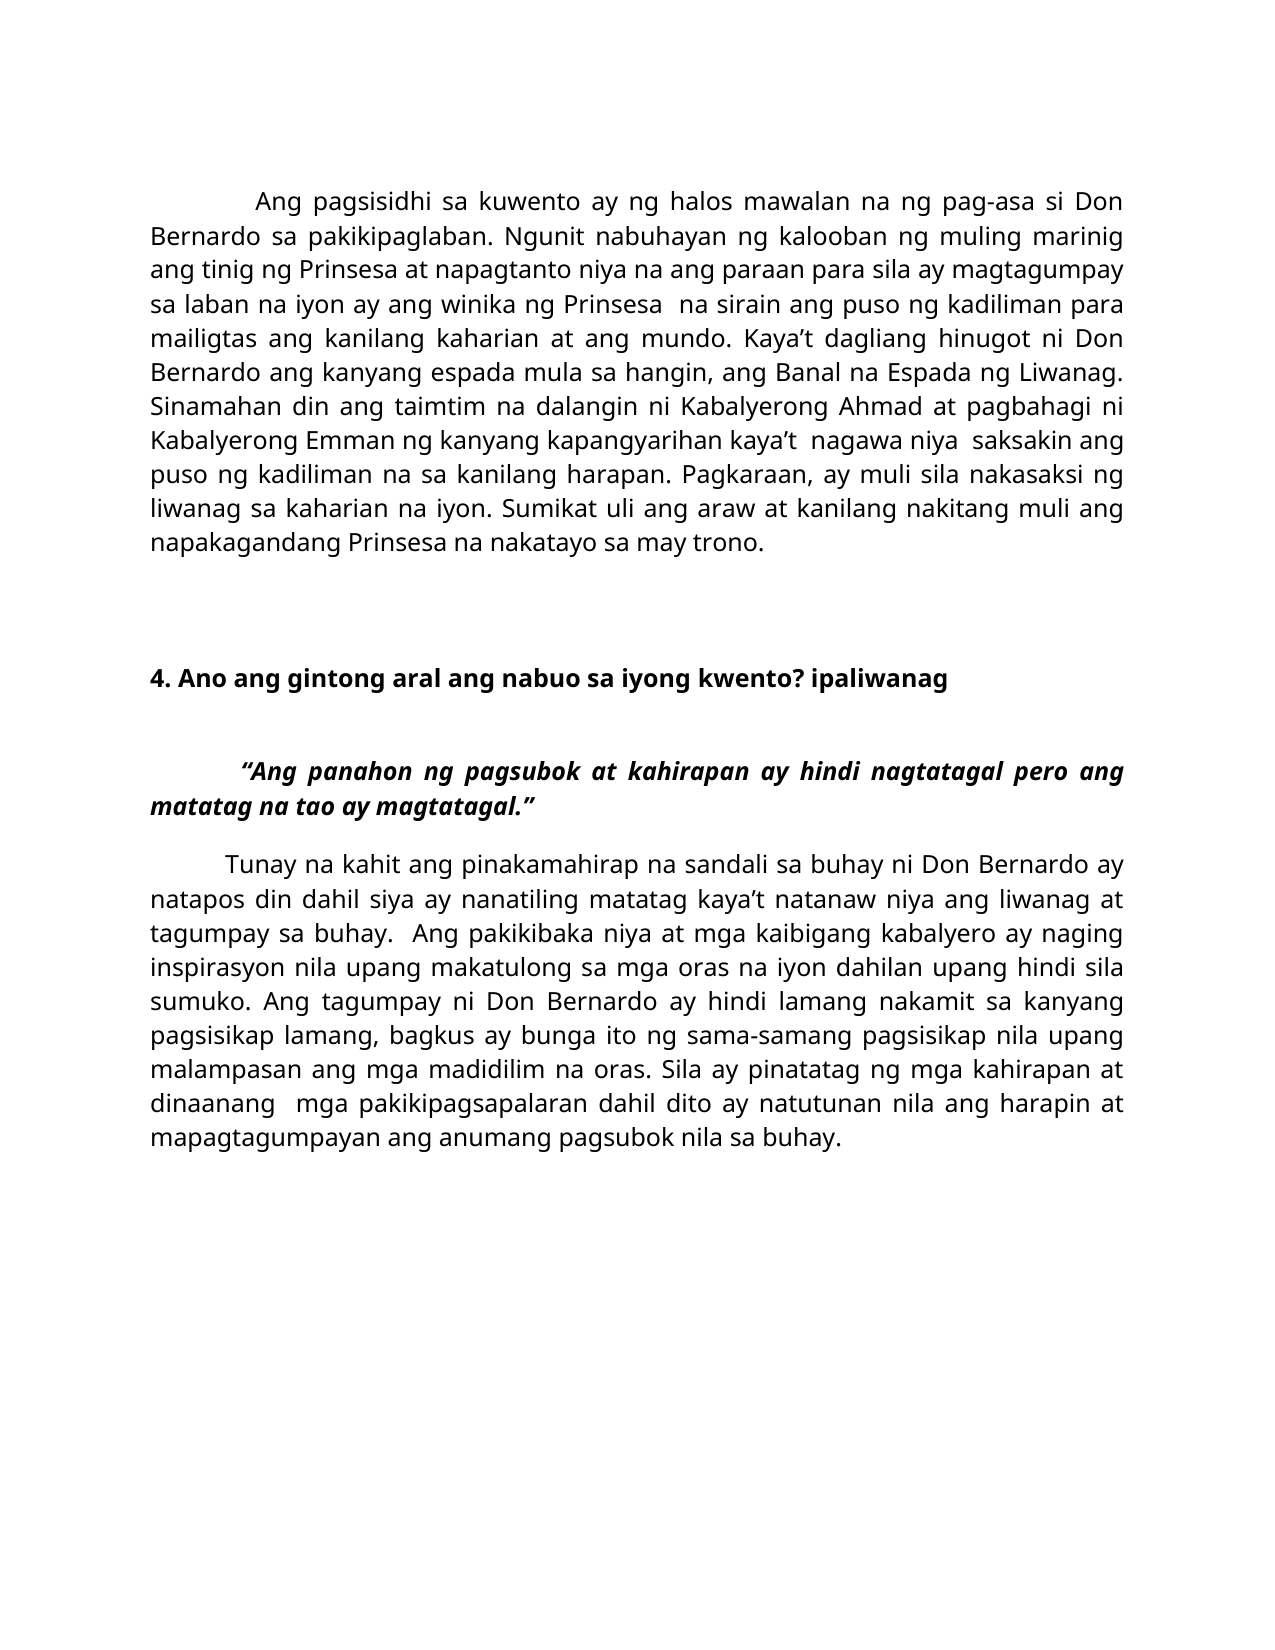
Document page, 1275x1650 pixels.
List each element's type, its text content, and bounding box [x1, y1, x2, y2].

text Ang pagsisidhi sa kuwento ay ng halos mawalan na ng pag-asa si Don Bernardo sa pakikipaglaban. Ngunit nabuhayan ng kalooban ng muling marinig ang tinig ng Prinsesa at napagtanto niya na ang paraan para sila ay magtagumpay sa laban na iyon ay ang winika ng Prinsesa na sirain ang puso ng kadiliman para mailigtas ang kanilang kaharian at ang mundo. Kaya’t dagliang hinugot ni Don Bernardo ang kanyang espada mula sa hangin, ang Banal na Espada ng Liwanag. Sinamahan din ang taimtim na dalangin ni Kabalyerong Ahmad at pagbahagi ni Kabalyerong Emman ng kanyang kapangyarihan kaya’t nagawa niya saksakin ang puso ng kadiliman na sa kanilang harapan. Pagkaraan, ay muli sila nakasaksi ng liwanag sa kaharian na iyon. Sumikat uli ang araw at kanilang nakitang muli ang napakagandang Prinsesa na nakatayo sa may trono. [150, 184, 1125, 559]
text 4. Ano ang gintong aral ang nabuo sa iyong kwento? ipaliwanag [150, 661, 1125, 695]
text “Ang panahon ng pagsubok at kahirapan ay hindi nagtatagal pero ang matatag na tao ay magtatagal.” [150, 754, 1125, 822]
text Tunay na kahit ang pinakamahirap na sandali sa buhay ni Don Bernardo ay natapos din dahil siya ay nanatiling matatag kaya’t natanaw niya ang liwanag at tagumpay sa buhay. Ang pakikibaka niya at mga kaibigang kabalyero ay naging inspirasyon nila upang makatulong sa mga oras na iyon dahilan upang hindi sila sumuko. Ang tagumpay ni Don Bernardo ay hindi lamang nakamit sa kanyang pagsisikap lamang, bagkus ay bunga ito ng sama-samang pagsisikap nila upang malampasan ang mga madidilim na oras. Sila ay pinatatag ng mga kahirapan at dinaanang mga pakikipagsapalaran dahil dito ay natutunan nila ang harapin at mapagtagumpayan ang anumang pagsubok nila sa buhay. [150, 847, 1125, 1154]
